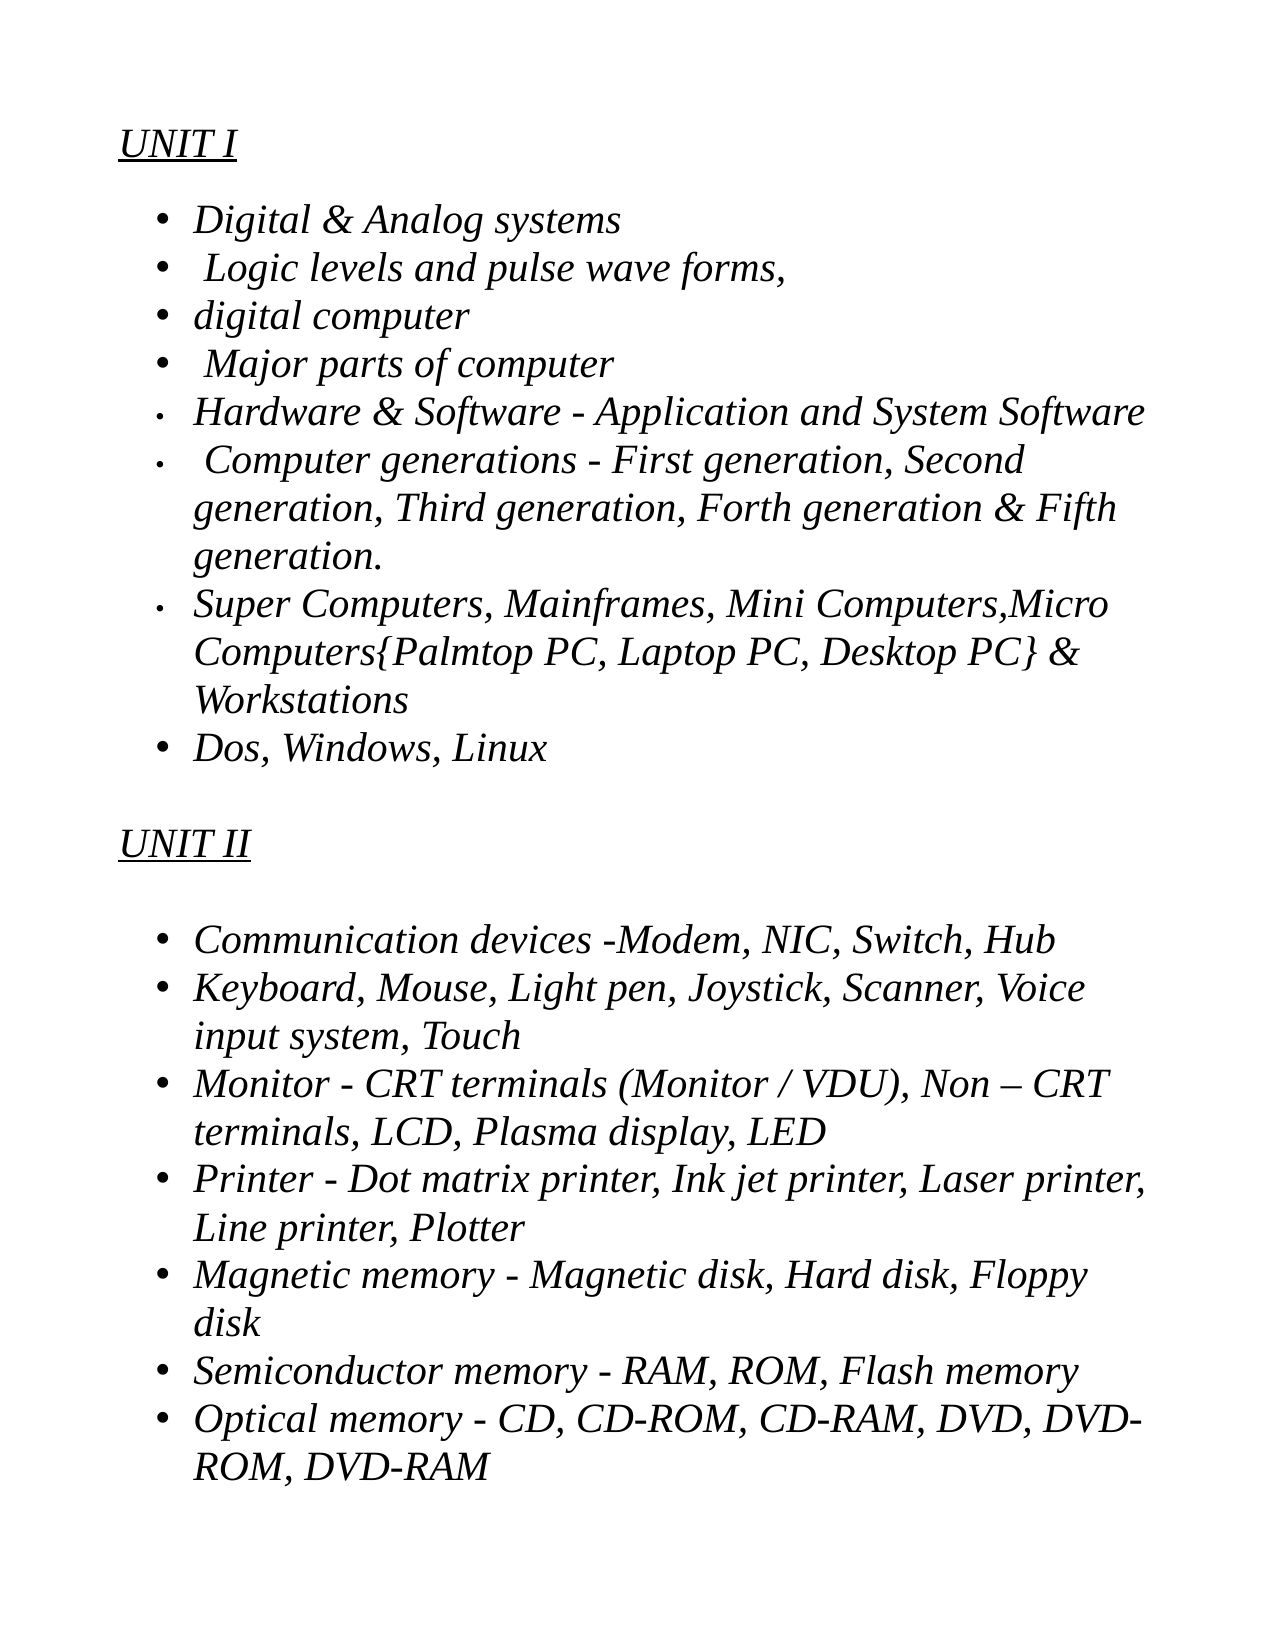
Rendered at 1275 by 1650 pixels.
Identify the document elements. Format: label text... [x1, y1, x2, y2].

list Magnetic memory - Magnetic disk, Hard disk, Floppy disk [156, 1250, 1157, 1346]
text UNIT II [118, 818, 1157, 866]
list Dos, Windows, Linux [156, 722, 1157, 770]
list Major parts of computer [156, 339, 1157, 387]
list Logic levels and pulse wave forms, [156, 243, 1157, 291]
list Digital & Analog systems [156, 195, 1157, 243]
list Keyboard, Mouse, Light pen, Joystick, Scanner, Voice input system, Touch [156, 962, 1157, 1058]
list Communication devices -Modem, NIC, Switch, Hub [156, 914, 1157, 962]
list Super Computers, Mainframes, Mini Computers,Micro Computers{Palmtop PC, Laptop PC, Desktop PC} & Workstations [156, 578, 1157, 722]
list Semiconductor memory - RAM, ROM, Flash memory [156, 1346, 1157, 1394]
list Hardware & Software - Application and System Software [156, 387, 1157, 435]
list Optical memory - CD, CD-ROM, CD-RAM, DVD, DVD-ROM, DVD-RAM [156, 1394, 1157, 1490]
text UNIT I [118, 118, 1157, 166]
list Printer - Dot matrix printer, Ink jet printer, Laser printer, Line printer, Plotter [156, 1154, 1157, 1250]
list digital computer [156, 291, 1157, 339]
list Computer generations - First generation, Second generation, Third generation, Forth generation & Fifth generation. [156, 435, 1157, 578]
list Monitor - CRT terminals (Monitor / VDU), Non – CRT terminals, LCD, Plasma display, LED [156, 1058, 1157, 1154]
